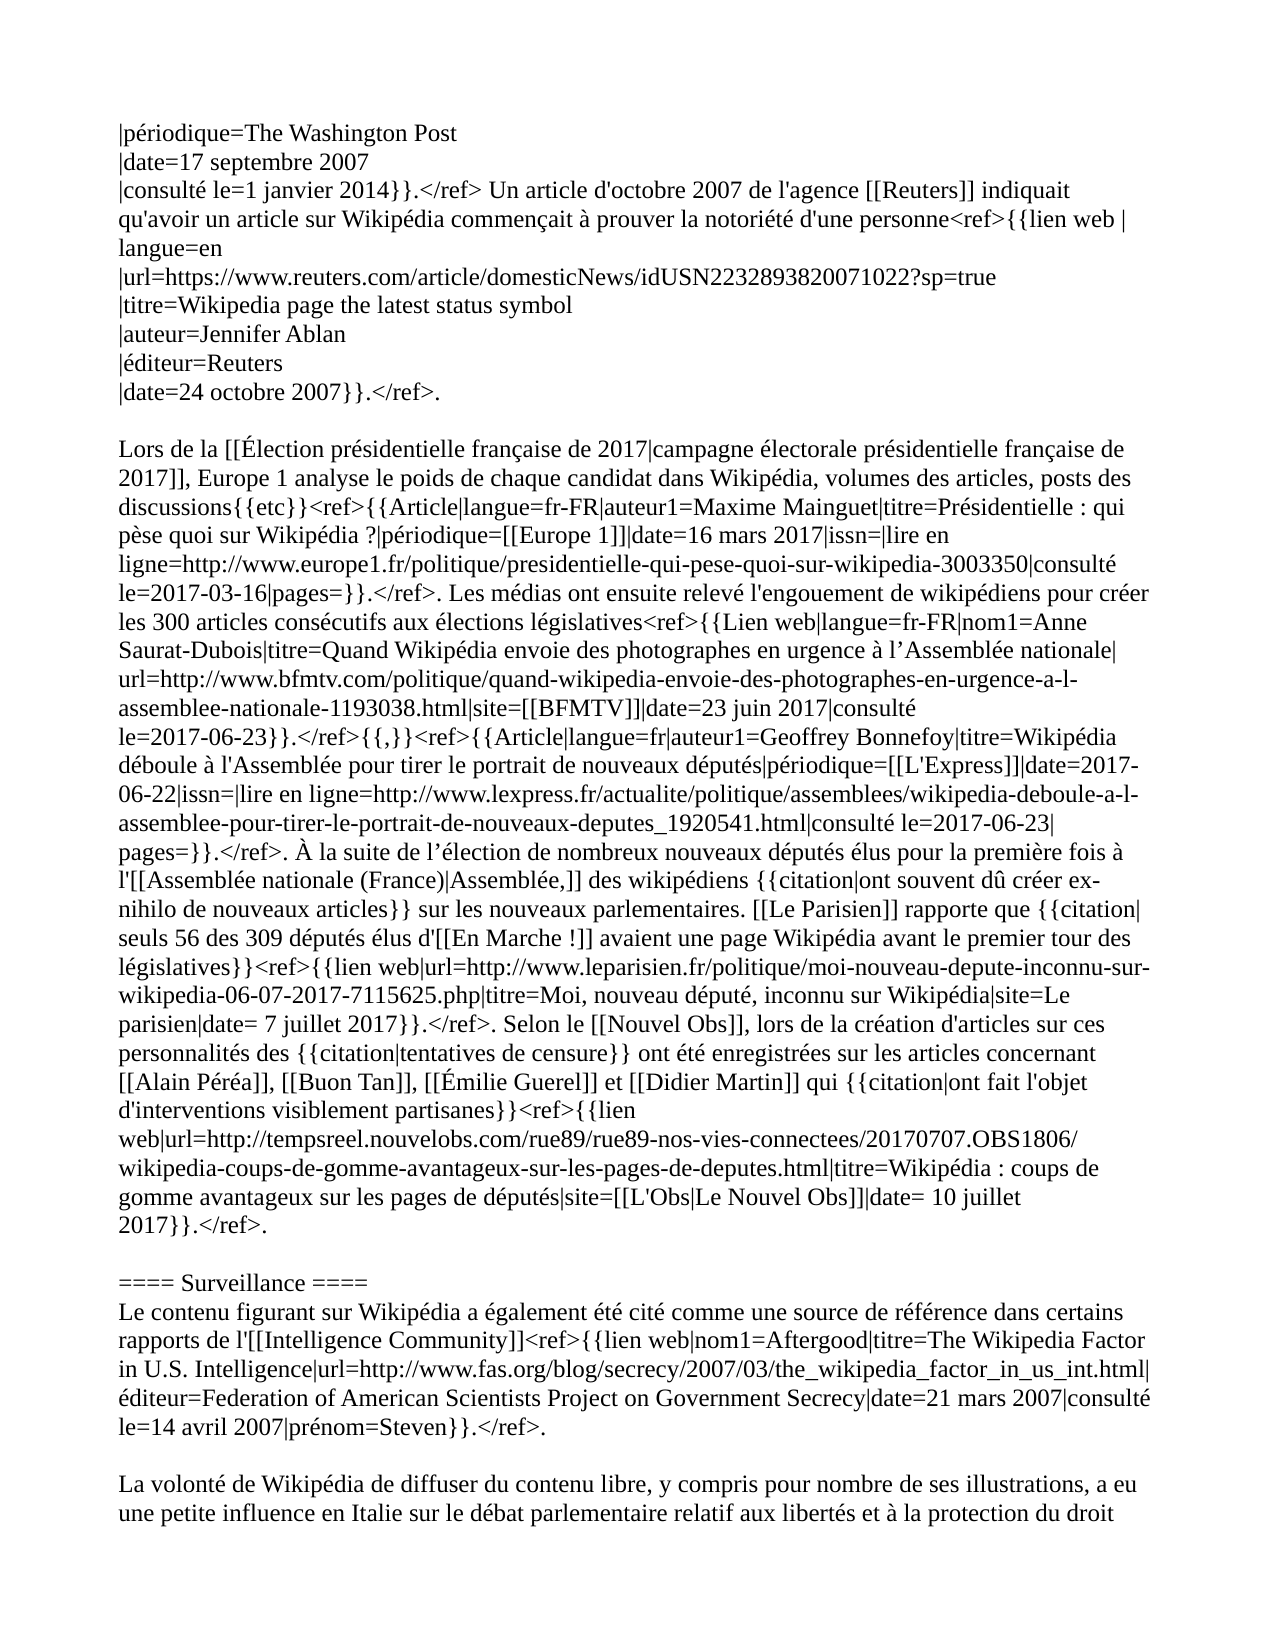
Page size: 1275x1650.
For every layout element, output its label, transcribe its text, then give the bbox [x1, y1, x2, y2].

text |éditeur=Reuters [118, 348, 1157, 377]
text ==== Surveillance ==== [118, 1268, 1157, 1297]
text |url=https://www.reuters.com/article/domesticNews/idUSN2232893820071022?sp=true [118, 262, 1157, 291]
text Lors de la [[Élection présidentielle française de 2017|campagne électorale présidentielle française de 2017]], Europe 1 analyse le poids de chaque candidat dans Wikipédia, volumes des articles, posts des discussions{{etc}}<ref>{{Article|langue=fr-FR|auteur1=Maxime Mainguet|titre=Présidentielle : qui pèse quoi sur Wikipédia ?|périodique=[[Europe 1]]|date=16 mars 2017|issn=|lire en ligne=http://www.europe1.fr/politique/presidentielle-qui-pese-quoi-sur-wikipedia-3003350|consulté le=2017-03-16|pages=}}.</ref>. Les médias ont ensuite relevé l'engouement de wikipédiens pour créer les 300 articles consécutifs aux élections législatives<ref>{{Lien web|langue=fr-FR|nom1=Anne Saurat-Dubois|titre=Quand Wikipédia envoie des photographes en urgence à l’Assemblée nationale|url=http://www.bfmtv.com/politique/quand-wikipedia-envoie-des-photographes-en-urgence-a-l-assemblee-nationale-1193038.html|site=[[BFMTV]]|date=23 juin 2017|consulté le=2017-06-23}}.</ref>{{,}}<ref>{{Article|langue=fr|auteur1=Geoffrey Bonnefoy|titre=Wikipédia déboule à l'Assemblée pour tirer le portrait de nouveaux députés|périodique=[[L'Express]]|date=2017-06-22|issn=|lire en ligne=http://www.lexpress.fr/actualite/politique/assemblees/wikipedia-deboule-a-l-assemblee-pour-tirer-le-portrait-de-nouveaux-deputes_1920541.html|consulté le=2017-06-23|pages=}}.</ref>. À la suite de l’élection de nombreux nouveaux députés élus pour la première fois à l'[[Assemblée nationale (France)|Assemblée,]] des wikipédiens {{citation|ont souvent dû créer ex-nihilo de nouveaux articles}} sur les nouveaux parlementaires. [[Le Parisien]] rapporte que {{citation|seuls 56 des 309 députés élus d'[[En Marche !]] avaient une page Wikipédia avant le premier tour des législatives}}<ref>{{lien web|url=http://www.leparisien.fr/politique/moi-nouveau-depute-inconnu-sur-wikipedia-06-07-2017-7115625.php|titre=Moi, nouveau député, inconnu sur Wikipédia|site=Le parisien|date= 7 juillet 2017}}.</ref>. Selon le [[Nouvel Obs]], lors de la création d'articles sur ces personnalités des {{citation|tentatives de censure}} ont été enregistrées sur les articles concernant [[Alain Péréa]], [[Buon Tan]], [[Émilie Guerel]] et [[Didier Martin]] qui {{citation|ont fait l'objet d'interventions visiblement partisanes}}<ref>{{lien web|url=http://tempsreel.nouvelobs.com/rue89/rue89-nos-vies-connectees/20170707.OBS1806/wikipedia-coups-de-gomme-avantageux-sur-les-pages-de-deputes.html|titre=Wikipédia : coups de gomme avantageux sur les pages de députés|site=[[L'Obs|Le Nouvel Obs]]|date= 10 juillet 2017}}.</ref>. [118, 434, 1157, 1239]
text |consulté le=1 janvier 2014}}.</ref> Un article d'octobre 2007 de l'agence [[Reuters]] indiquait qu'avoir un article sur Wikipédia commençait à prouver la notoriété d'une personne<ref>{{lien web |langue=en [118, 176, 1157, 262]
text |auteur=Jennifer Ablan [118, 319, 1157, 348]
text |date=17 septembre 2007 [118, 147, 1157, 176]
text |date=24 octobre 2007}}.</ref>. [118, 377, 1157, 406]
text La volonté de Wikipédia de diffuser du contenu libre, y compris pour nombre de ses illustrations, a eu une petite influence en Italie sur le débat parlementaire relatif aux libertés et à la protection du droit [118, 1469, 1157, 1527]
text |périodique=The Washington Post [118, 118, 1157, 147]
text Le contenu figurant sur Wikipédia a également été cité comme une source de référence dans certains rapports de l'[[Intelligence Community]]<ref>{{lien web|nom1=Aftergood|titre=The Wikipedia Factor in U.S. Intelligence|url=http://www.fas.org/blog/secrecy/2007/03/the_wikipedia_factor_in_us_int.html|éditeur=Federation of American Scientists Project on Government Secrecy|date=21 mars 2007|consulté le=14 avril 2007|prénom=Steven}}.</ref>. [118, 1297, 1157, 1441]
text |titre=Wikipedia page the latest status symbol [118, 291, 1157, 319]
